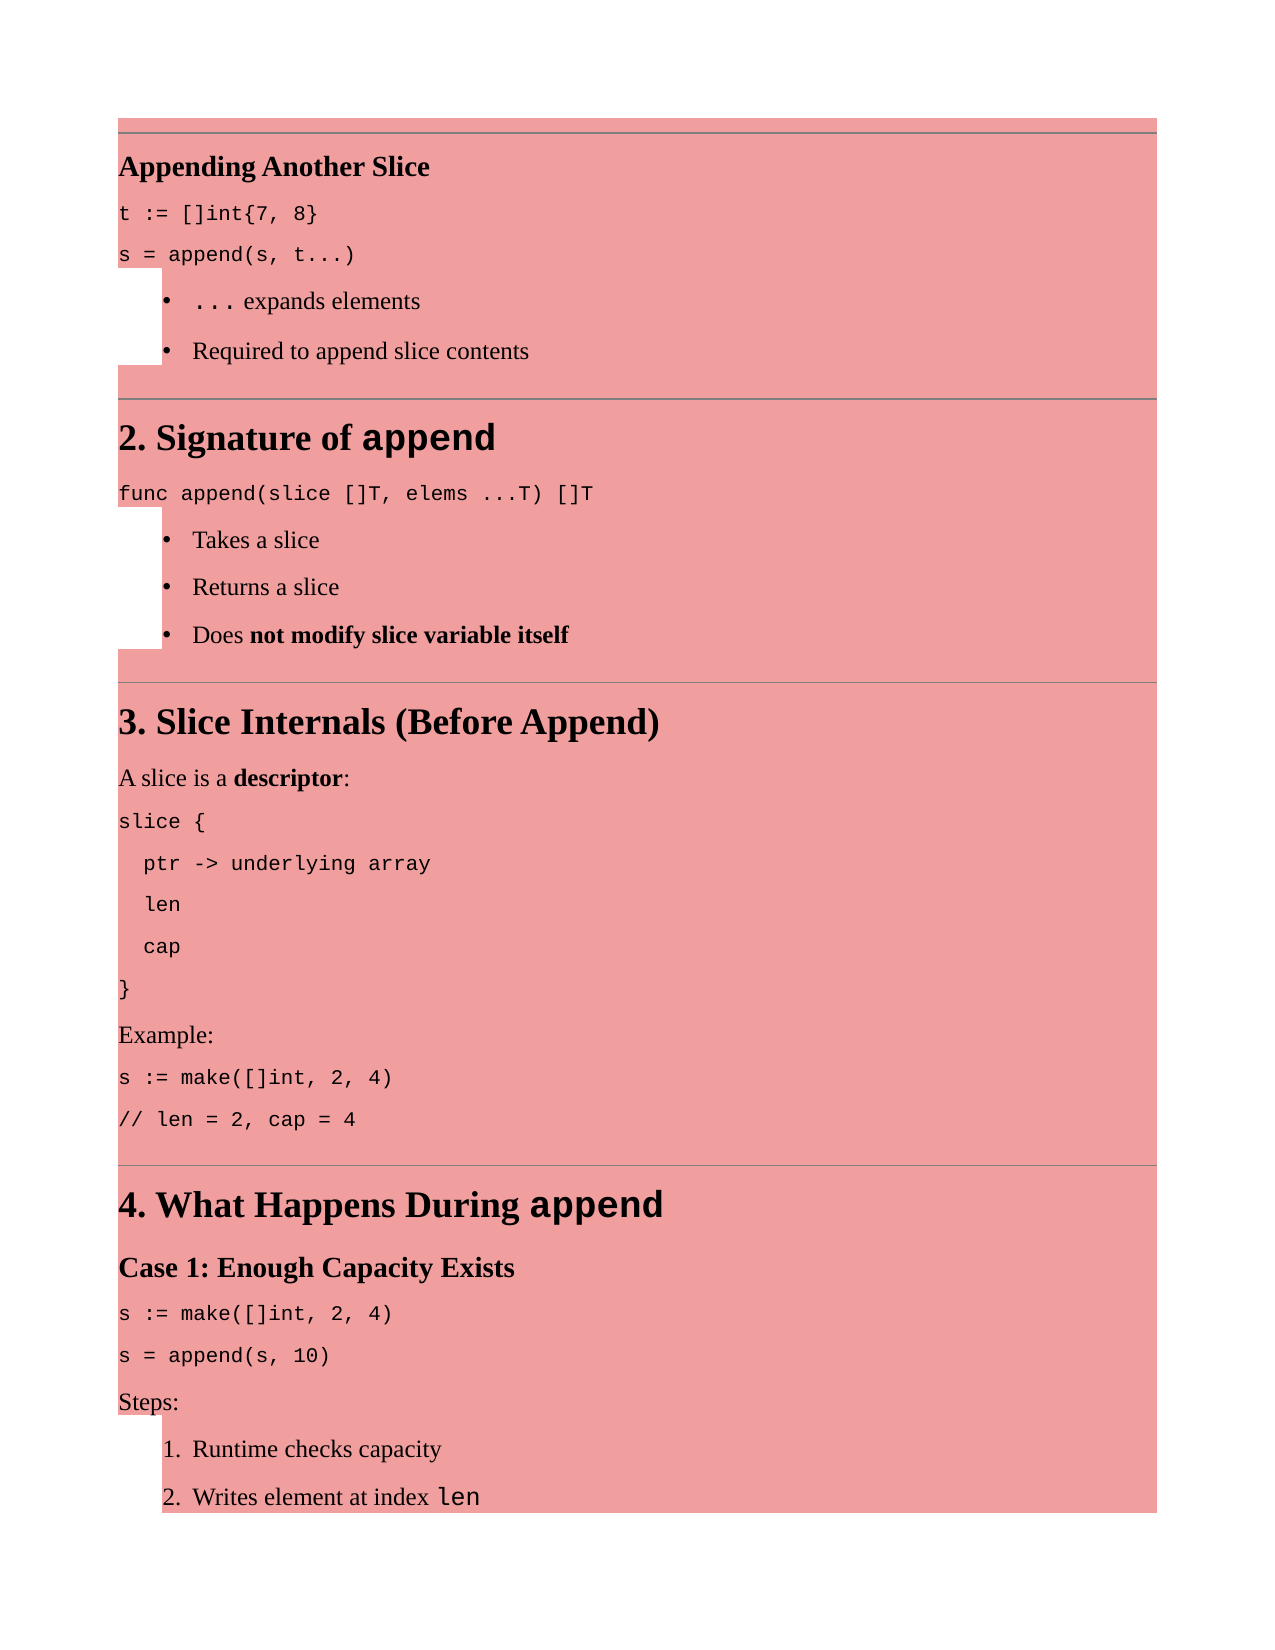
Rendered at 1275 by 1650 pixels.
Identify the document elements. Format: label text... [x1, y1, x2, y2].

subtitle 2. Signature of append [118, 415, 1157, 462]
subtitle 3. Slice Internals (Before Append) [118, 699, 1157, 742]
text // len = 2, cap = 4 [118, 1109, 1157, 1133]
text s := make([]int, 2, 4) [118, 1303, 1157, 1327]
text A slice is a descriptor: [118, 763, 1157, 792]
subtitle Case 1: Enough Capacity Exists [118, 1250, 1157, 1283]
list Required to append slice contents [162, 336, 1157, 365]
text Example: [118, 1020, 1157, 1048]
text Steps: [118, 1387, 1157, 1415]
list Takes a slice [162, 525, 1157, 553]
list Runtime checks capacity [162, 1434, 1157, 1463]
subtitle 4. What Happens During append [118, 1182, 1157, 1228]
text t := []int{7, 8} [118, 203, 1157, 226]
text ptr -> underlying array [118, 853, 1157, 876]
list Writes element at index len [162, 1482, 1157, 1513]
text s = append(s, t...) [118, 244, 1157, 268]
text s = append(s, 10) [118, 1345, 1157, 1368]
list Returns a slice [162, 572, 1157, 601]
text len [118, 894, 1157, 918]
text slice { [118, 811, 1157, 834]
text } [118, 978, 1157, 1002]
text cap [118, 936, 1157, 960]
subtitle Appending Another Slice [118, 149, 1157, 183]
list Does not modify slice variable itself [162, 620, 1157, 649]
text func append(slice []T, elems ...T) []T [118, 483, 1157, 507]
text s := make([]int, 2, 4) [118, 1067, 1157, 1091]
list ... expands elements [162, 286, 1157, 317]
